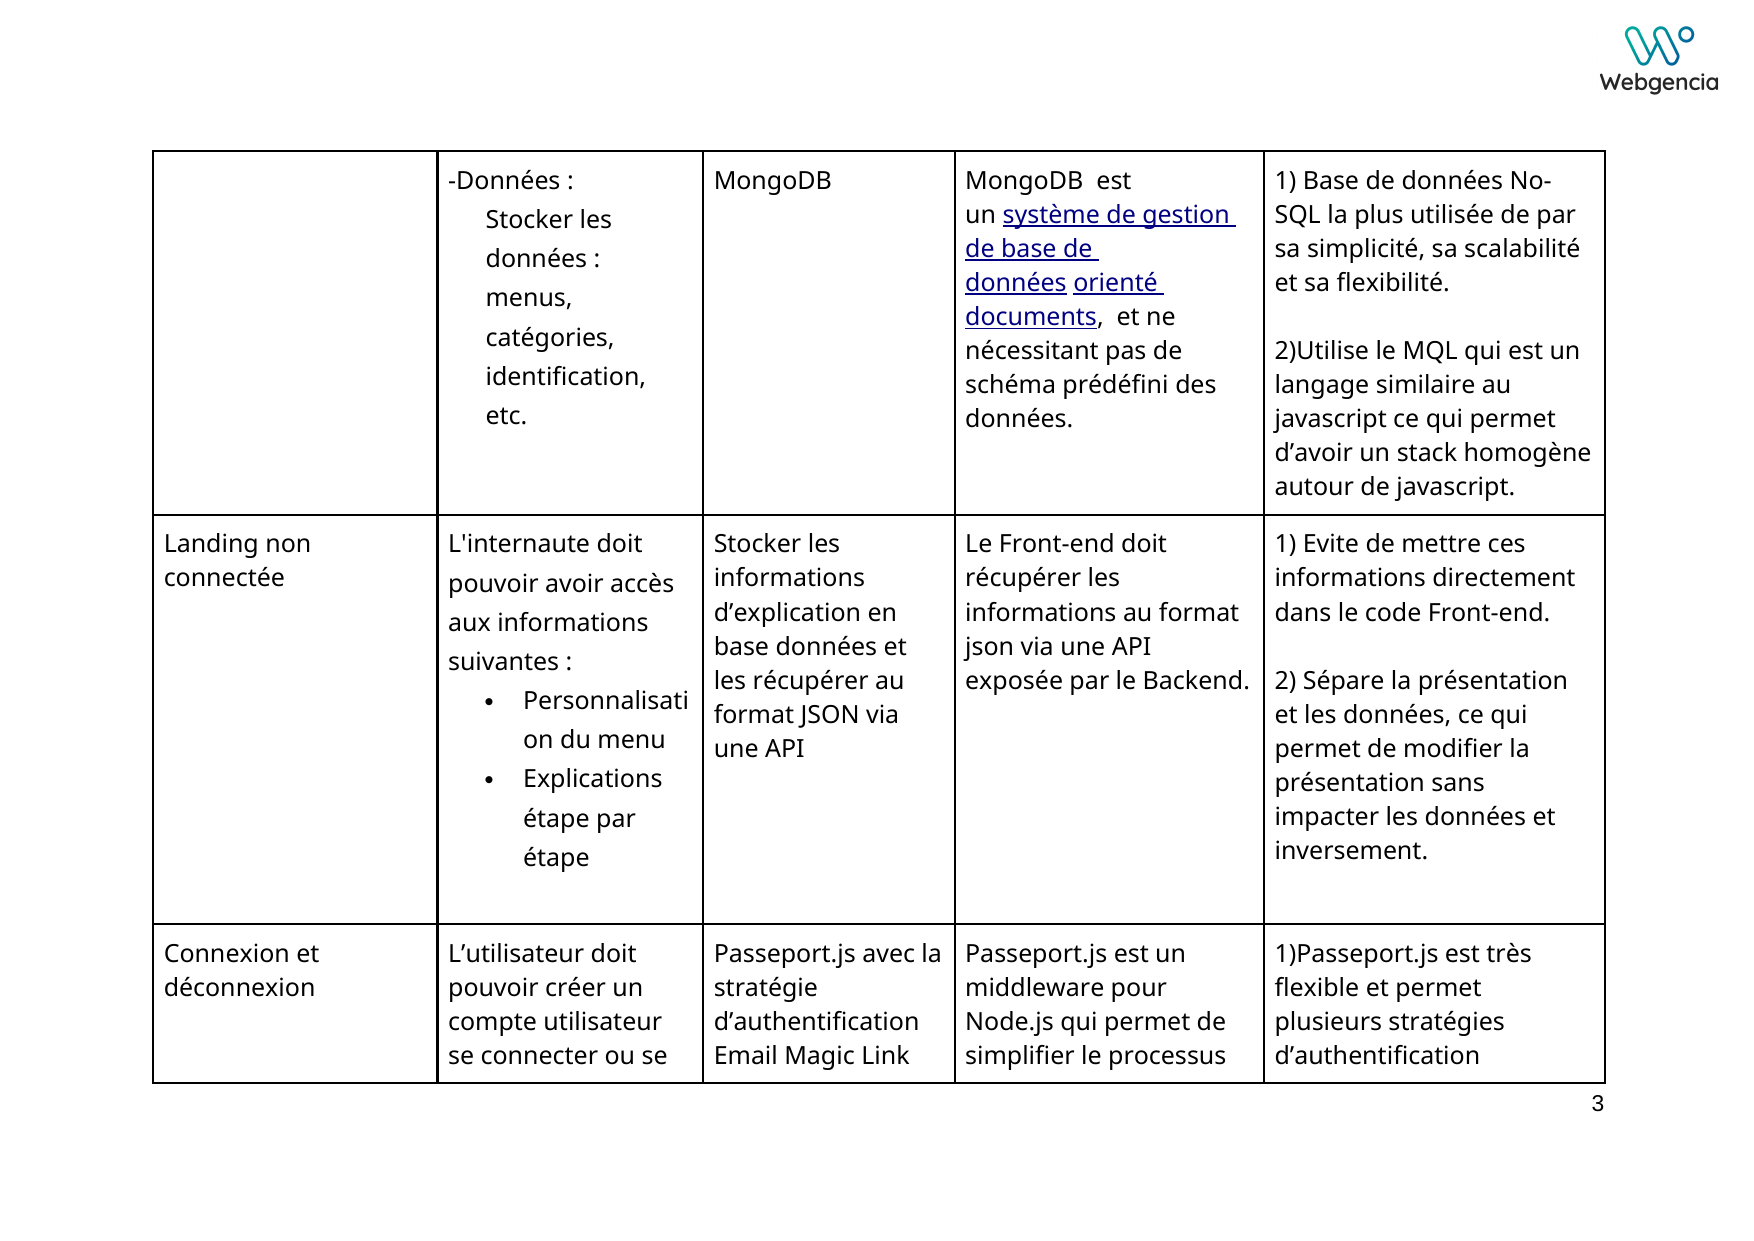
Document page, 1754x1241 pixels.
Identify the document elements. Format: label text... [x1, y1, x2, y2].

table_cell 1) Evite de mettre ces informations directement dans le code Front-end. 2) Sépare la présentation et les données, ce qui permet de modifier la présentation sans impacter les données et inversement. [1265, 516, 1604, 923]
table_cell MongoDB est un système de gestion de base de données orienté documents, et ne nécessitant pas de schéma prédéfini des données. [956, 152, 1263, 513]
table_cell [154, 152, 436, 513]
table_cell Connexion et déconnexion [154, 925, 436, 1082]
table_cell Landing non connectée [154, 516, 436, 923]
table_cell L'internaute doit pouvoir avoir accès aux informations suivantes : Personnalisation du menu Explications étape par étape [439, 516, 702, 923]
table_cell Le Front-end doit récupérer les informations au format json via une API exposée par le Backend. [956, 516, 1263, 923]
table_cell Passeport.js avec la stratégie d’authentification Email Magic Link [704, 925, 954, 1082]
table_cell Stocker les informations d’explication en base données et les récupérer au format JSON via une API [704, 516, 954, 923]
table_cell Passeport.js est un middleware pour Node.js qui permet de simplifier le processus [956, 925, 1263, 1082]
table_cell 1)Passeport.js est très flexible et permet plusieurs stratégies d’authentification [1265, 925, 1604, 1082]
table_cell 1) Base de données No-SQL la plus utilisée de par sa simplicité, sa scalabilité et sa flexibilité. 2)Utilise le MQL qui est un langage similaire au javascript ce qui permet d’avoir un stack homogène autour de javascript. [1265, 152, 1604, 513]
table_cell MongoDB [704, 152, 954, 513]
table_cell L’utilisateur doit pouvoir créer un compte utilisateur se connecter ou se [439, 925, 702, 1082]
table_cell -Données : Stocker les données : menus, catégories, identification, etc. [439, 152, 702, 513]
